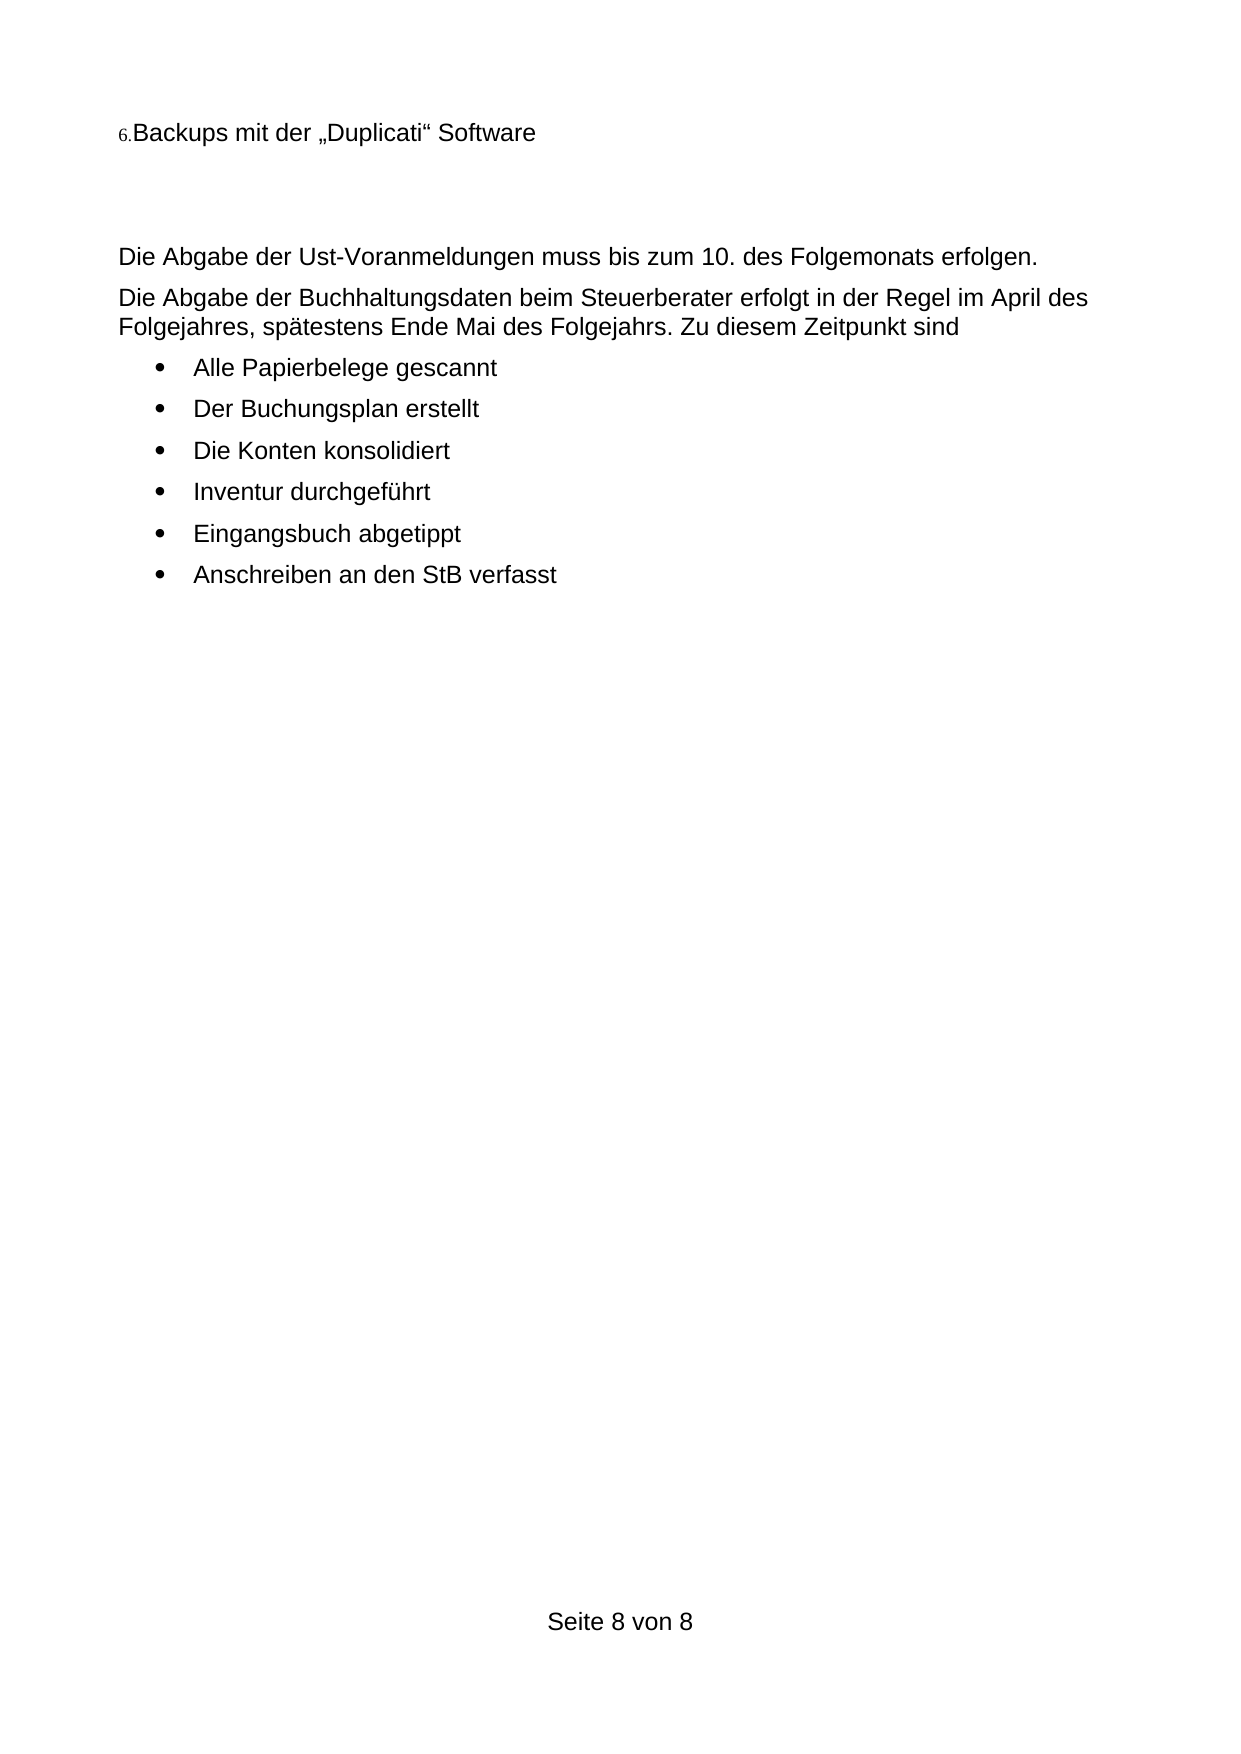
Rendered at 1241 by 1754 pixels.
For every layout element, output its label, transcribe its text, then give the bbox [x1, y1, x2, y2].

list Anschreiben an den StB verfasst [156, 560, 1122, 589]
list Eingangsbuch abgetippt [156, 518, 1122, 547]
list Alle Papierbelege gescannt [156, 353, 1122, 382]
list Der Buchungsplan erstellt [156, 394, 1122, 423]
text Die Abgabe der Ust-Voranmeldungen muss bis zum 10. des Folgemonats erfolgen. [118, 242, 1122, 271]
text Die Abgabe der Buchhaltungsdaten beim Steuerberater erfolgt in der Regel im April des Folgejahres, spätestens Ende Mai des Folgejahrs. Zu diesem Zeitpunkt sind [118, 283, 1122, 341]
list Backups mit der „Duplicati“ Software [118, 118, 1122, 147]
list Inventur durchgeführt [156, 477, 1122, 506]
list Die Konten konsolidiert [156, 436, 1122, 465]
